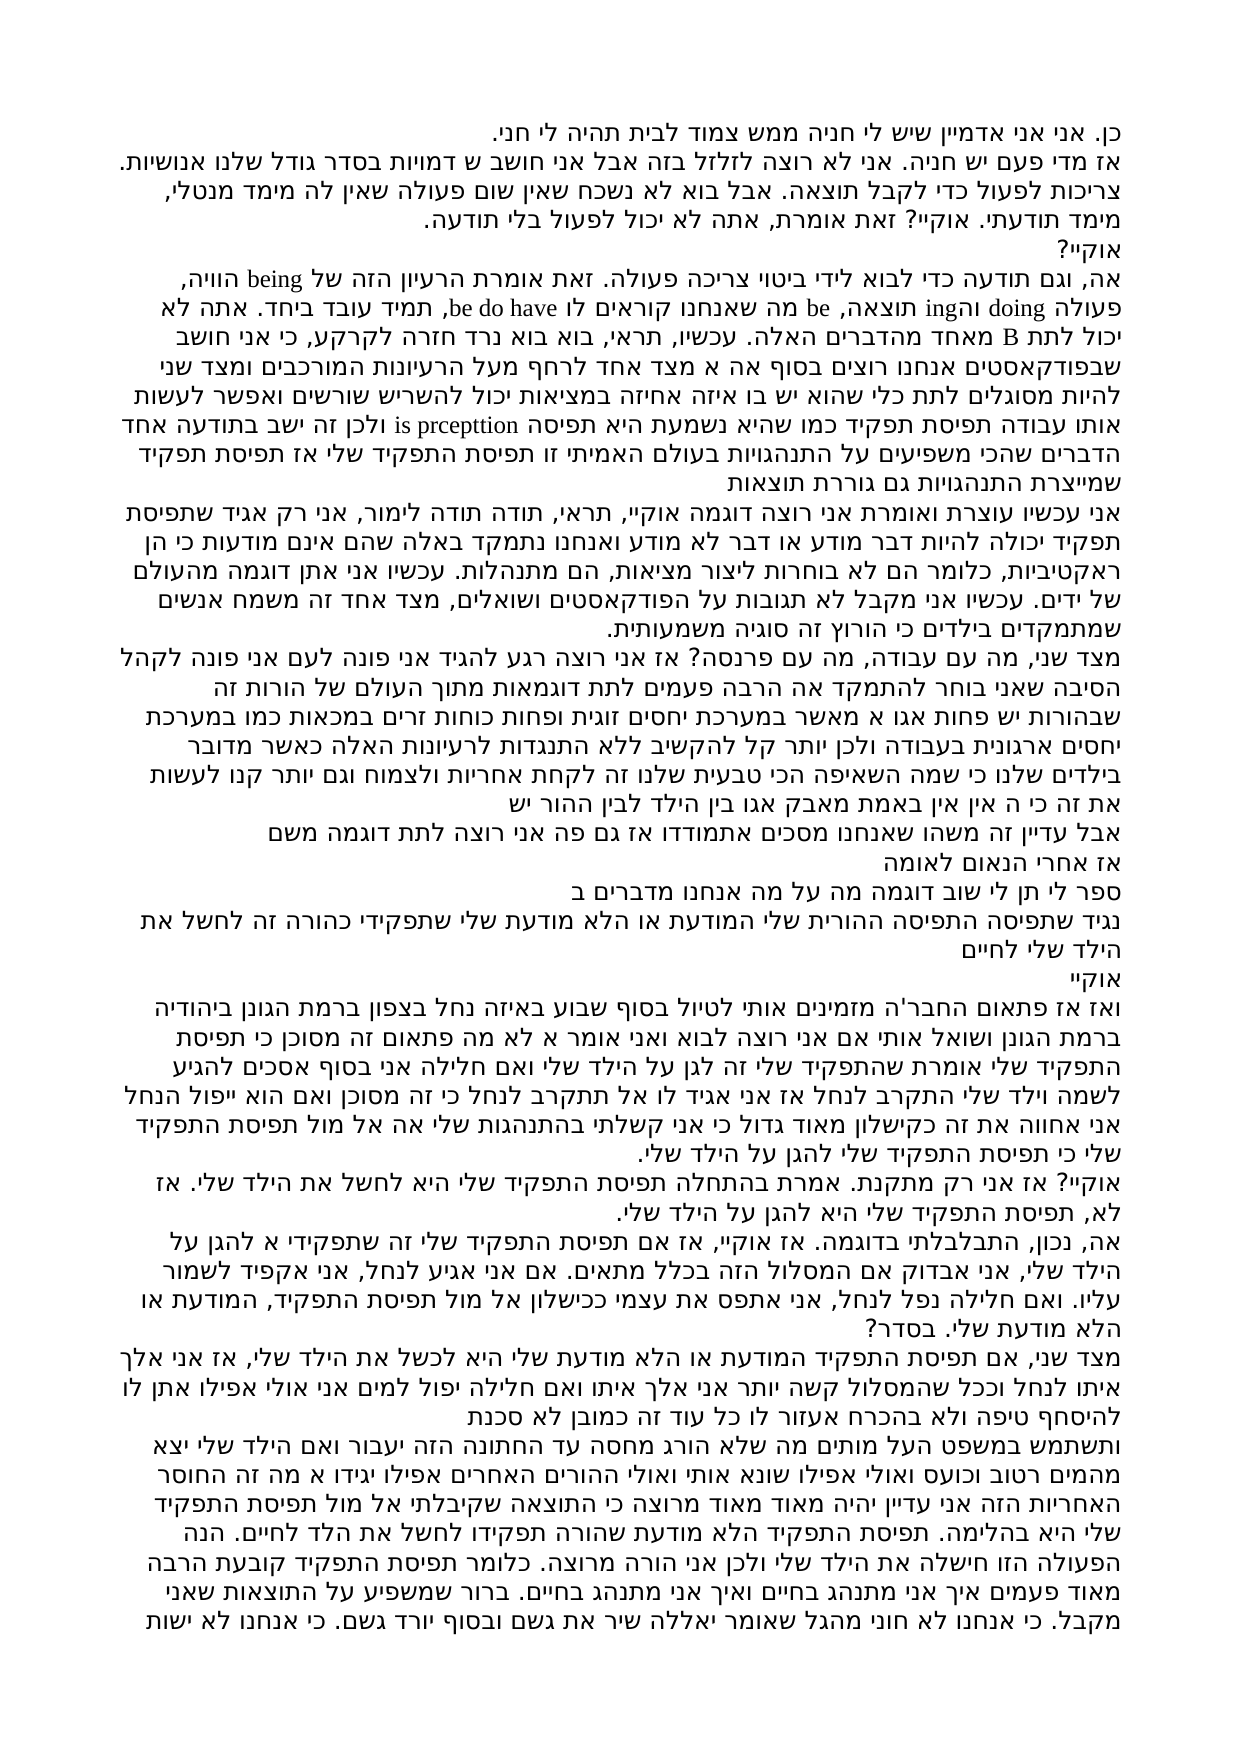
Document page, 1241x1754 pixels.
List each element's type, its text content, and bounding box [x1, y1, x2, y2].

text מצד שני, אם תפיסת התפקיד המודעת או הלא מודעת שלי היא לכשל את הילד שלי, אז אני אלך איתו לנחל וככל שהמסלול קשה יותר אני אלך איתו ואם חלילה יפול למים אני אולי אפילו אתן לו להיסחף טיפה ולא בהכרח אעזור לו כל עוד זה כמובן לא סכנת [118, 1343, 1122, 1431]
text נגיד שתפיסה התפיסה ההורית שלי המודעת או הלא מודעת שלי שתפקידי כהורה זה לחשל את הילד שלי לחיים [118, 906, 1122, 964]
text אוקיי? [118, 235, 1122, 264]
text אה, נכון, התבלבלתי בדוגמה. אז אוקיי, אז אם תפיסת התפקיד שלי זה שתפקידי א להגן על הילד שלי, אני אבדוק אם המסלול הזה בכלל מתאים. אם אני אגיע לנחל, אני אקפיד לשמור עליו. ואם חלילה נפל לנחל, אני אתפס את עצמי ככישלון אל מול תפיסת התפקיד, המודעת או הלא מודעת שלי. בסדר? [118, 1227, 1122, 1343]
text אז מדי פעם יש חניה. אני לא רוצה לזלזל בזה אבל אני חושב ש דמויות בסדר גודל שלנו אנושיות. צריכות לפעול כדי לקבל תוצאה. אבל בוא לא נשכח שאין שום פעולה שאין לה מימד מנטלי, מימד תודעתי. אוקיי? זאת אומרת, אתה לא יכול לפעול בלי תודעה. [118, 147, 1122, 235]
text אז אחרי הנאום לאומה [118, 848, 1122, 877]
text אני עכשיו עוצרת ואומרת אני רוצה דוגמה אוקיי, תראי, תודה תודה לימור, אני רק אגיד שתפיסת תפקיד יכולה להיות דבר מודע או דבר לא מודע ואנחנו נתמקד באלה שהם אינם מודעות כי הן ראקטיביות, כלומר הם לא בוחרות ליצור מציאות, הם מתנהלות. עכשיו אני אתן דוגמה מהעולם של ידים. עכשיו אני מקבל לא תגובות על הפודקאסטים ושואלים, מצד אחד זה משמח אנשים שמתמקדים בילדים כי הורוץ זה סוגיה משמעותית. [118, 498, 1122, 643]
text אוקיי? אז אני רק מתקנת. אמרת בהתחלה תפיסת התפקיד שלי היא לחשל את הילד שלי. אז לא, תפיסת התפקיד שלי היא להגן על הילד שלי. [118, 1168, 1122, 1227]
text ותשתמש במשפט העל מותים מה שלא הורג מחסה עד החתונה הזה יעבור ואם הילד שלי יצא מהמים רטוב וכועס ואולי אפילו שונא אותי ואולי ההורים האחרים אפילו יגידו א מה זה החוסר האחריות הזה אני עדיין יהיה מאוד מאוד מרוצה כי התוצאה שקיבלתי אל מול תפיסת התפקיד שלי היא בהלימה. תפיסת התפקיד הלא מודעת שהורה תפקידו לחשל את הלד לחיים. הנה הפעולה הזו חישלה את הילד שלי ולכן אני הורה מרוצה. כלומר תפיסת התפקיד קובעת הרבה מאוד פעמים איך אני מתנהג בחיים ואיך אני מתנהג בחיים. ברור שמשפיע על התוצאות שאני מקבל. כי אנחנו לא חוני מהגל שאומר יאללה שיר את גשם ובסוף יורד גשם. כי אנחנו לא ישות [118, 1431, 1122, 1635]
text אבל עדיין זה משהו שאנחנו מסכים אתמודדו אז גם פה אני רוצה לתת דוגמה משם [118, 818, 1122, 848]
text כן. אני אני אדמיין שיש לי חניה ממש צמוד לבית תהיה לי חני. [118, 118, 1122, 147]
text מצד שני, מה עם עבודה, מה עם פרנסה? אז אני רוצה רגע להגיד אני פונה לעם אני פונה לקהל הסיבה שאני בוחר להתמקד אה הרבה פעמים לתת דוגמאות מתוך העולם של הורות זה שבהורות יש פחות אגו א מאשר במערכת יחסים זוגית ופחות כוחות זרים במכאות כמו במערכת יחסים ארגונית בעבודה ולכן יותר קל להקשיב ללא התנגדות לרעיונות האלה כאשר מדובר בילדים שלנו כי שמה השאיפה הכי טבעית שלנו זה לקחת אחריות ולצמוח וגם יותר קנו לעשות את זה כי ה אין אין באמת מאבק אגו בין הילד לבין ההור יש [118, 643, 1122, 818]
text אה, וגם תודעה כדי לבוא לידי ביטוי צריכה פעולה. זאת אומרת הרעיון הזה של being הוויה, פעולה doing והing תוצאה, be מה שאנחנו קוראים לו be do have, תמיד עובד ביחד. אתה לא יכול לתת B מאחד מהדברים האלה. עכשיו, תראי, בוא בוא נרד חזרה לקרקע, כי אני חושב שבפודקאסטים אנחנו רוצים בסוף אה א מצד אחד לרחף מעל הרעיונות המורכבים ומצד שני להיות מסוגלים לתת כלי שהוא יש בו איזה אחיזה במציאות יכול להשריש שורשים ואפשר לעשות אותו עבודה תפיסת תפקיד כמו שהיא נשמעת היא תפיסה is prcepttion ולכן זה ישב בתודעה אחד הדברים שהכי משפיעים על התנהגויות בעולם האמיתי זו תפיסת התפקיד שלי אז תפיסת תפקיד שמייצרת התנהגויות גם גוררת תוצאות [118, 264, 1122, 498]
text ואז אז פתאום החבר'ה מזמינים אותי לטיול בסוף שבוע באיזה נחל בצפון ברמת הגונן ביהודיה ברמת הגונן ושואל אותי אם אני רוצה לבוא ואני אומר א לא מה פתאום זה מסוכן כי תפיסת התפקיד שלי אומרת שהתפקיד שלי זה לגן על הילד שלי ואם חלילה אני בסוף אסכים להגיע לשמה וילד שלי התקרב לנחל אז אני אגיד לו אל תתקרב לנחל כי זה מסוכן ואם הוא ייפול הנחל אני אחווה את זה כקישלון מאוד גדול כי אני קשלתי בהתנהגות שלי אה אל מול תפיסת התפקיד שלי כי תפיסת התפקיד שלי להגן על הילד שלי. [118, 993, 1122, 1168]
text ספר לי תן לי שוב דוגמה מה על מה אנחנו מדברים ב [118, 877, 1122, 906]
text אוקיי [118, 964, 1122, 993]
